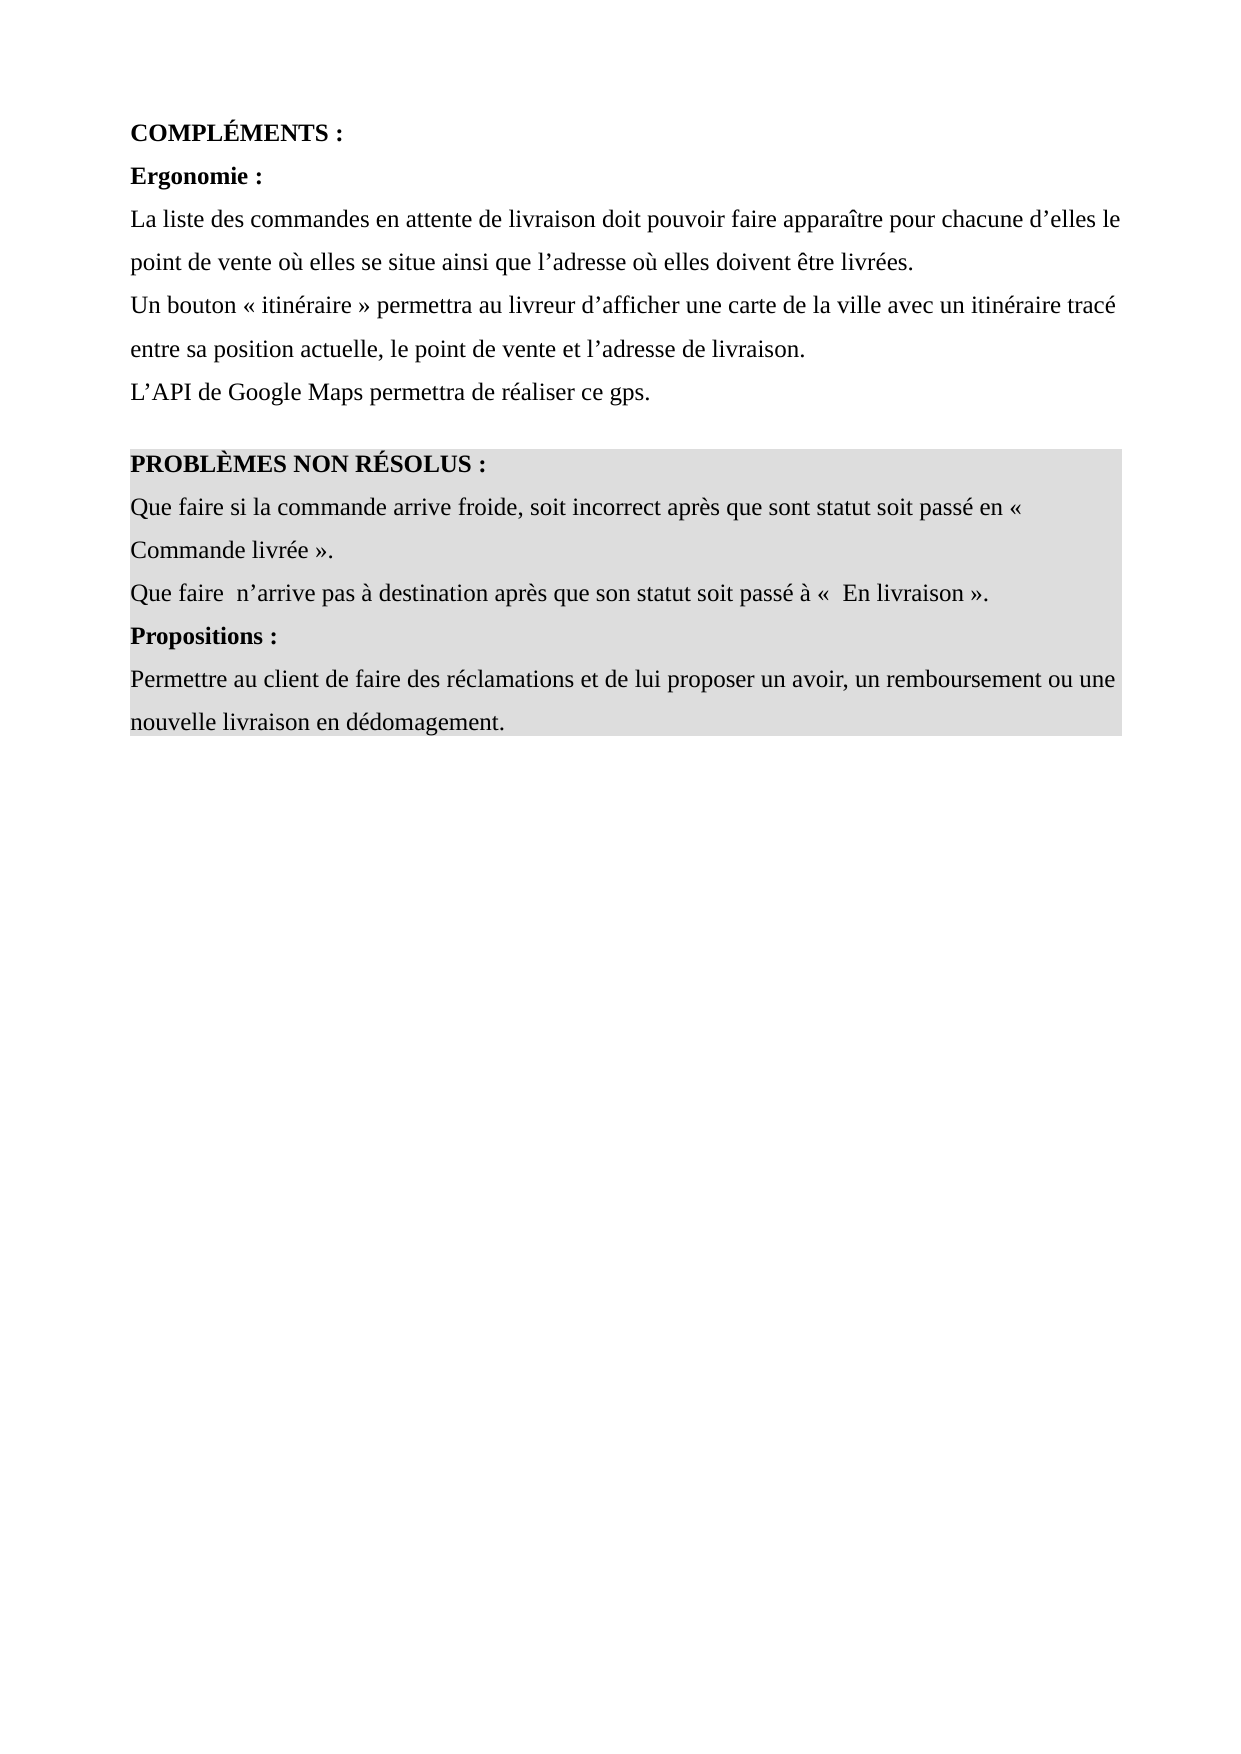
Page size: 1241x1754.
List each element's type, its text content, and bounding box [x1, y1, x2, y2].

table_cell PROBLÈMES NON RÉSOLUS : Que faire si la commande arrive froide, soit incorrect après que sont statut soit passé en « Commande livrée ». Que faire n’arrive pas à destination après que son statut soit passé à « En livraison ». Propositions : Permettre au client de faire des réclamations et de lui proposer un avoir, un remboursement ou une nouvelle livraison en dédomagement. [130, 449, 1122, 736]
table_cell COMPLÉMENTS : Ergonomie : La liste des commandes en attente de livraison doit pouvoir faire apparaître pour chacune d’elles le point de vente où elles se situe ainsi que l’adresse où elles doivent être livrées. Un bouton « itinéraire » permettra au livreur d’afficher une carte de la ville avec un itinéraire tracé entre sa position actuelle, le point de vente et l’adresse de livraison. L’API de Google Maps permettra de réaliser ce gps. [130, 118, 1122, 449]
